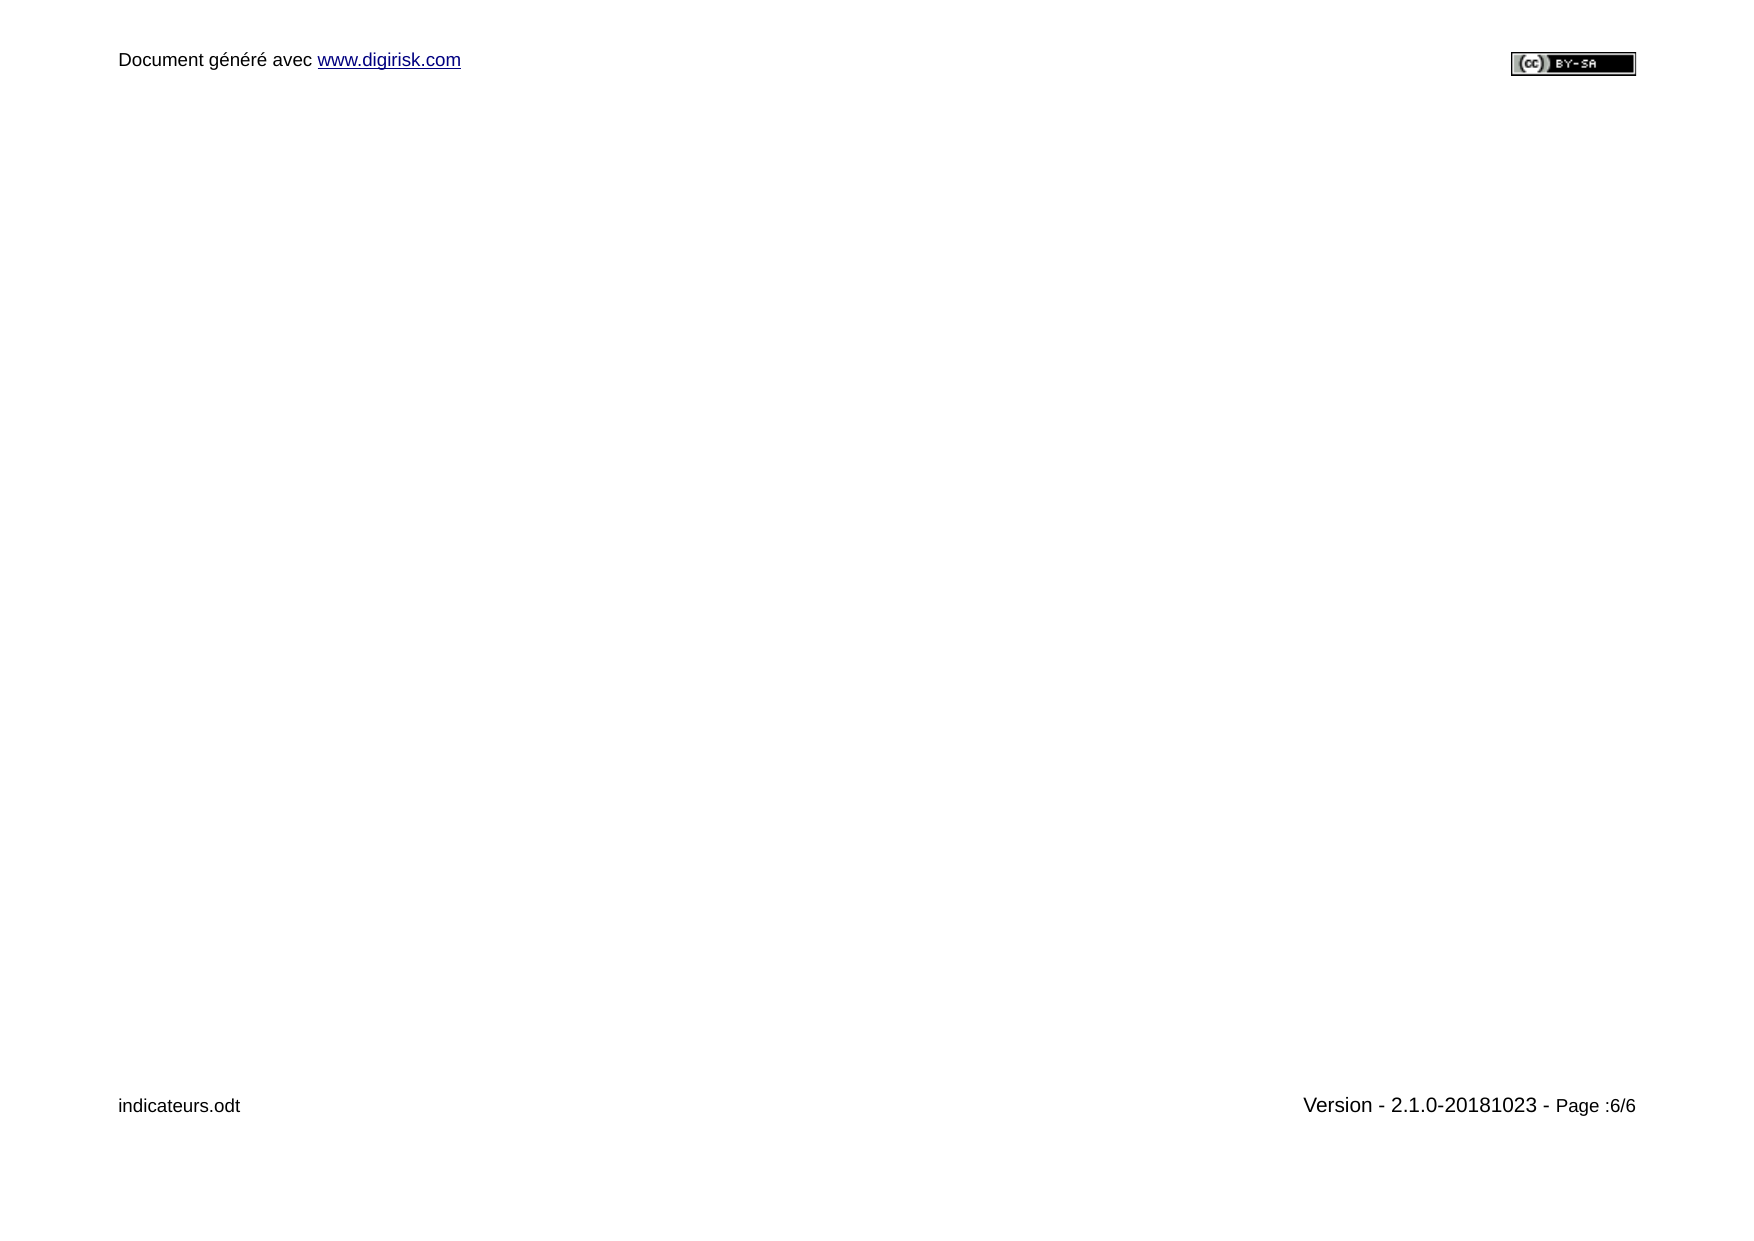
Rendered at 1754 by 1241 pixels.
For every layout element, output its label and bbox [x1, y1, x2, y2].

picture [1511, 52, 1637, 76]
